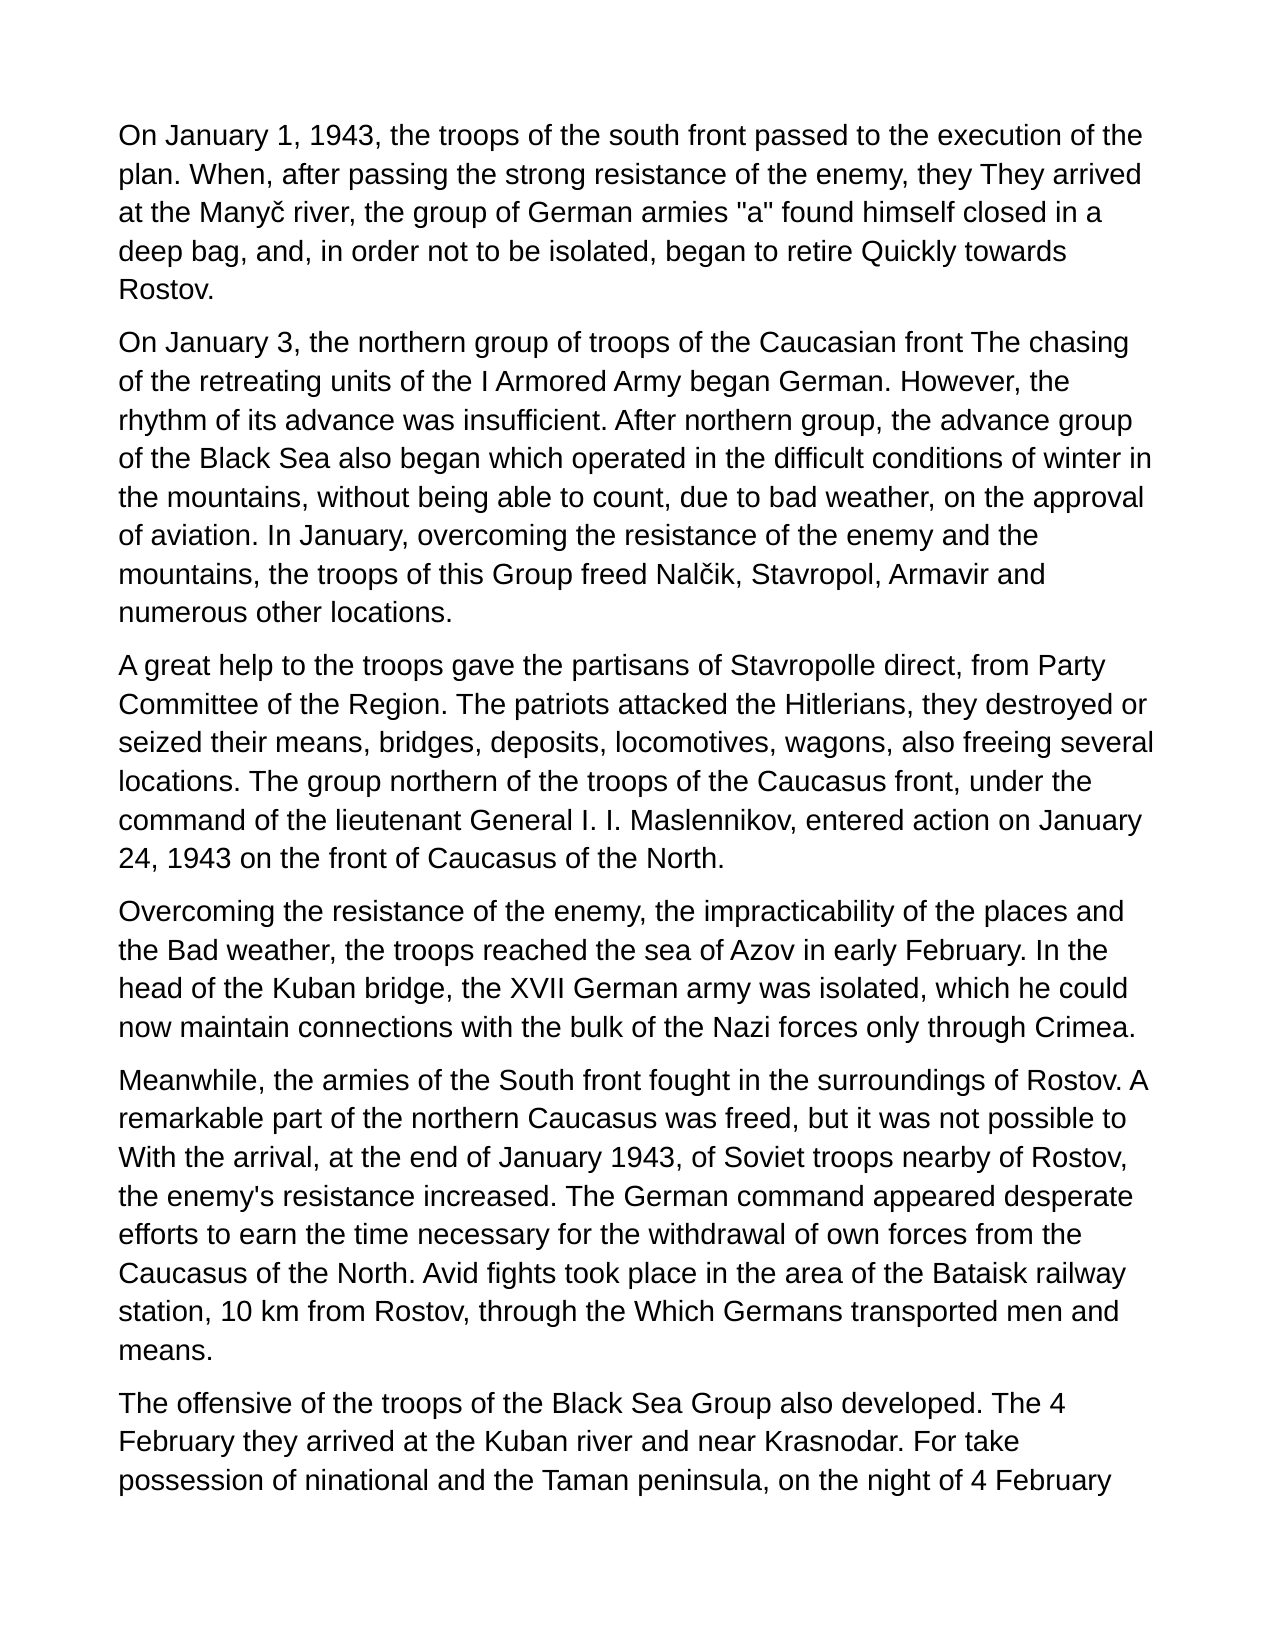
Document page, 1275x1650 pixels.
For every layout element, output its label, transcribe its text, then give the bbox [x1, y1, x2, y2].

text Meanwhile, the armies of the South front fought in the surroundings of Rostov. A remarkable part of the northern Caucasus was freed, but it was not possible to With the arrival, at the end of January 1943, of Soviet troops nearby of Rostov, the enemy's resistance increased. The German command appeared desperate efforts to earn the time necessary for the withdrawal of own forces from the Caucasus of the North. Avid fights took place in the area of the Bataisk railway station, 10 km from Rostov, through the Which Germans transported men and means. [118, 1063, 1157, 1366]
text On January 1, 1943, the troops of the south front passed to the execution of the plan. When, after passing the strong resistance of the enemy, they They arrived at the Manyč river, the group of German armies "a" found himself closed in a deep bag, and, in order not to be isolated, began to retire Quickly towards Rostov. [118, 118, 1157, 306]
text Overcoming the resistance of the enemy, the impracticability of the places and the Bad weather, the troops reached the sea of Azov in early February. In the head of the Kuban bridge, the XVII German army was isolated, which he could now maintain connections with the bulk of the Nazi forces only through Crimea. [118, 894, 1157, 1043]
text A great help to the troops gave the partisans of Stavropolle direct, from Party Committee of the Region. The patriots attacked the Hitlerians, they destroyed or seized their means, bridges, deposits, locomotives, wagons, also freeing several locations. The group northern of the troops of the Caucasus front, under the command of the lieutenant General I. I. Maslennikov, entered action on January 24, 1943 on the front of Caucasus of the North. [118, 648, 1157, 874]
text On January 3, the northern group of troops of the Caucasian front The chasing of the retreating units of the I Armored Army began German. However, the rhythm of its advance was insufficient. After northern group, the advance group of the Black Sea also began which operated in the difficult conditions of winter in the mountains, without being able to count, due to bad weather, on the approval of aviation. In January, overcoming the resistance of the enemy and the mountains, the troops of this Group freed Nalčik, Stavropol, Armavir and numerous other locations. [118, 325, 1157, 629]
text The offensive of the troops of the Black Sea Group also developed. The 4 February they arrived at the Kuban river and near Krasnodar. For take possession of ninational and the Taman peninsula, on the night of 4 February [118, 1386, 1157, 1496]
